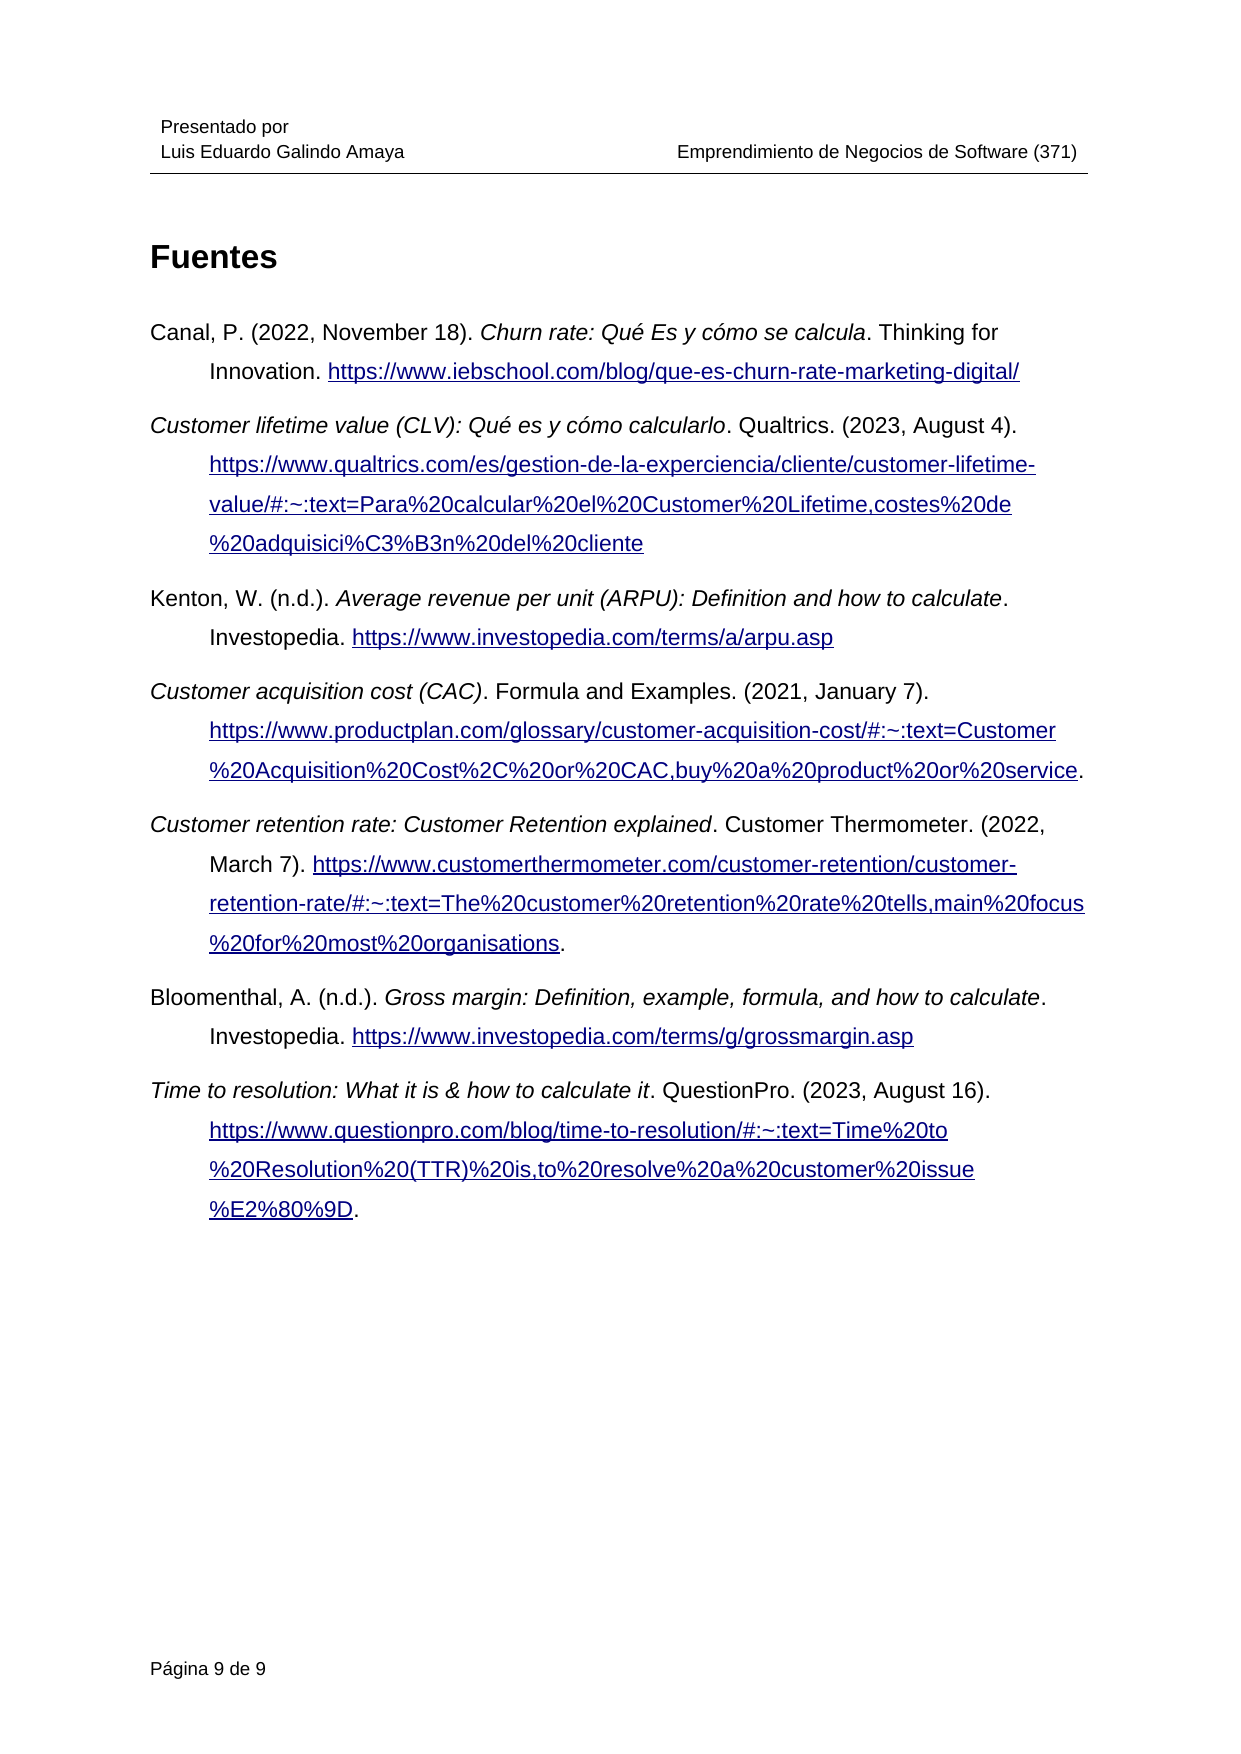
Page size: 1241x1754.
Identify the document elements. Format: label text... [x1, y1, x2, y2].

text Bloomenthal, A. (n.d.). Gross margin: Definition, example, formula, and how to calculate. Investopedia. https://www.investopedia.com/terms/g/grossmargin.asp [150, 983, 1090, 1049]
text Kenton, W. (n.d.). Average revenue per unit (ARPU): Definition and how to calculate. Investopedia. https://www.investopedia.com/terms/a/arpu.asp [150, 584, 1090, 650]
text Canal, P. (2022, November 18). Churn rate: Qué Es y cómo se calcula. Thinking for Innovation. https://www.iebschool.com/blog/que-es-churn-rate-marketing-digital/ [150, 318, 1090, 384]
text Time to resolution: What it is & how to calculate it. QuestionPro. (2023, August 16). https://www.questionpro.com/blog/time-to-resolution/#:~:text=Time%20to%20Resolution%20(TTR)%20is,to%20resolve%20a%20customer%20issue%E2%80%9D. [150, 1077, 1090, 1222]
subtitle Fuentes [150, 237, 1090, 276]
text Customer retention rate: Customer Retention explained. Customer Thermometer. (2022, March 7). https://www.customerthermometer.com/customer-retention/customer-retention-rate/#:~:text=The%20customer%20retention%20rate%20tells,main%20focus%20for%20most%20organisations. [150, 811, 1090, 956]
text Customer lifetime value (CLV): Qué es y cómo calcularlo. Qualtrics. (2023, August 4). https://www.qualtrics.com/es/gestion-de-la-experciencia/cliente/customer-lifetime-value/#:~:text=Para%20calcular%20el%20Customer%20Lifetime,costes%20de%20adquisici%C3%B3n%20del%20cliente [150, 412, 1090, 557]
text Customer acquisition cost (CAC). Formula and Examples. (2021, January 7). https://www.productplan.com/glossary/customer-acquisition-cost/#:~:text=Customer%20Acquisition%20Cost%2C%20or%20CAC,buy%20a%20product%20or%20service. [150, 678, 1090, 783]
